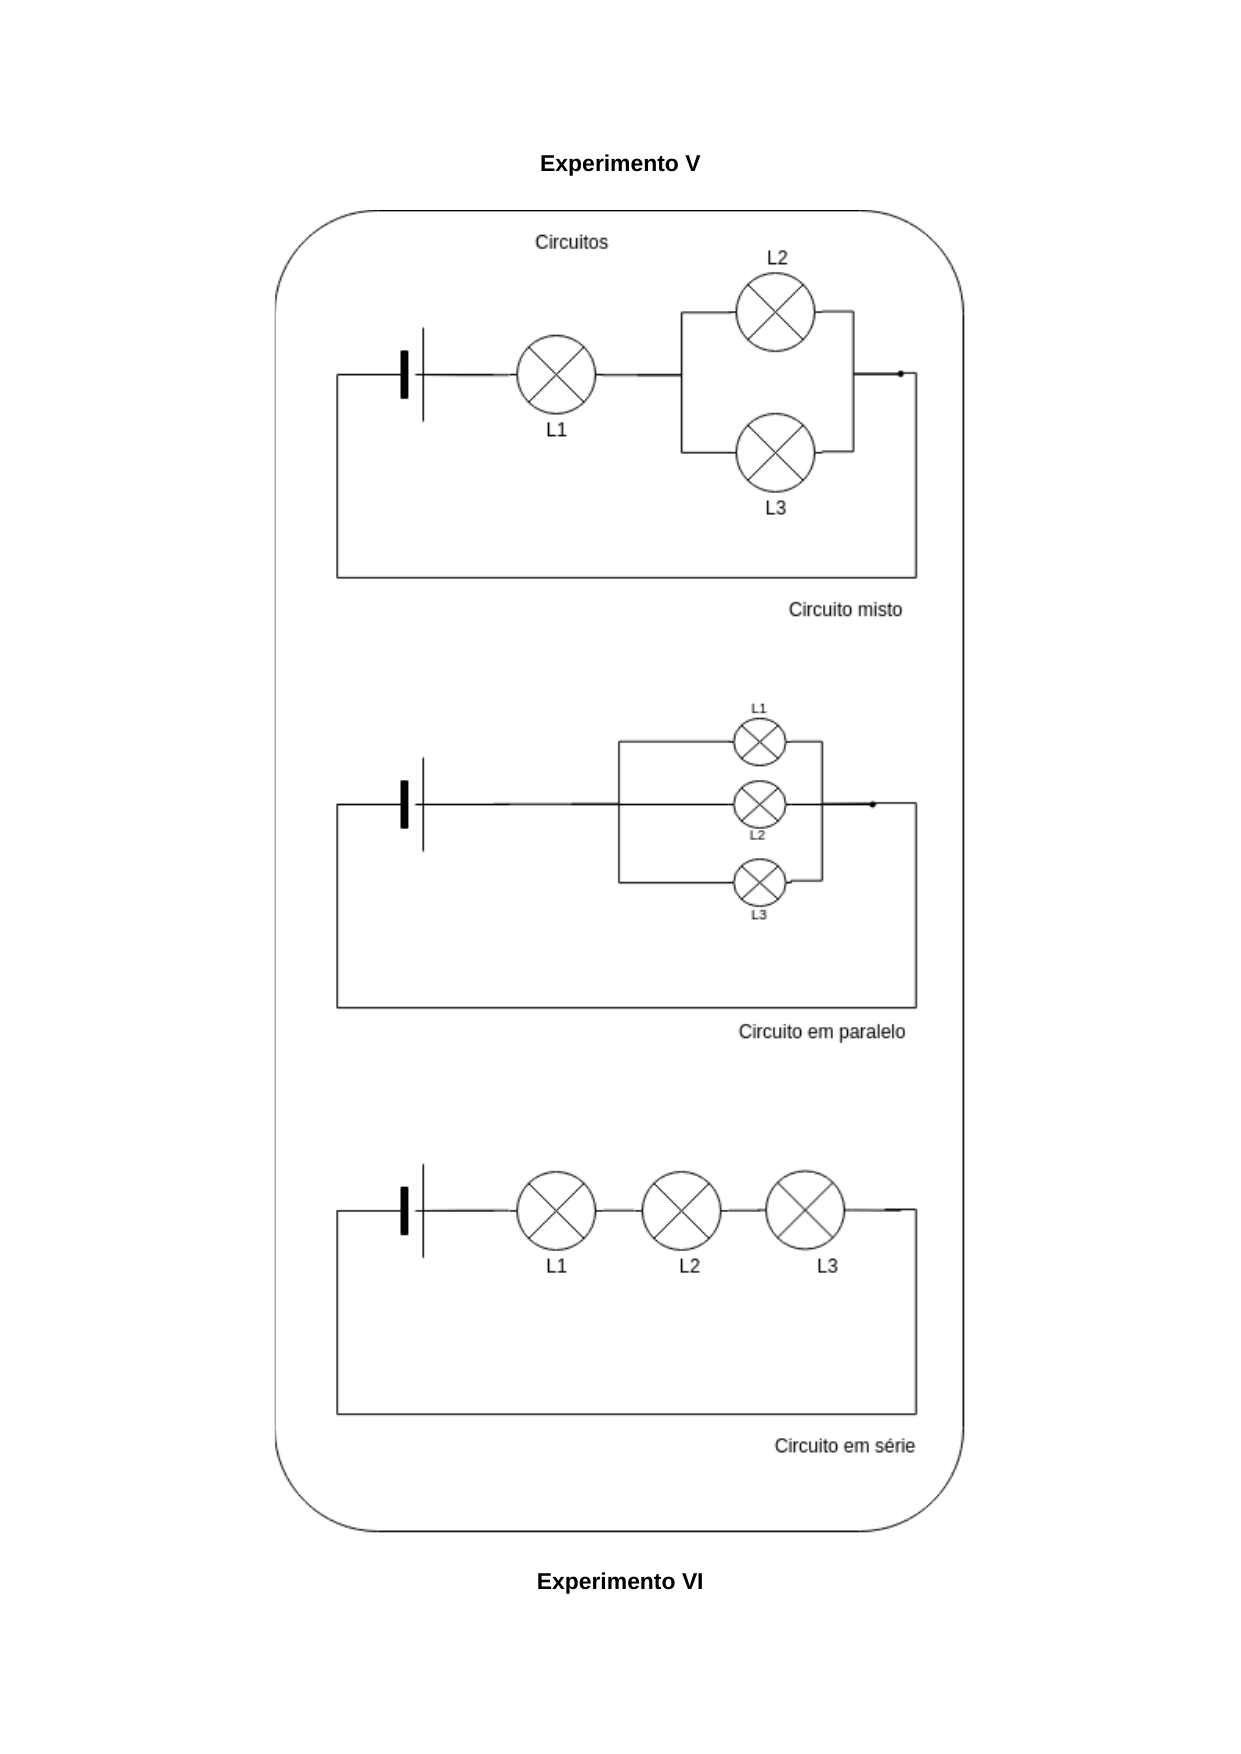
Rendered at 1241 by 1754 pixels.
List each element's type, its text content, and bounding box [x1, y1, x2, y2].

picture [274, 210, 966, 1534]
text Experimento V [150, 150, 1090, 176]
text Experimento VI [150, 1568, 1090, 1594]
